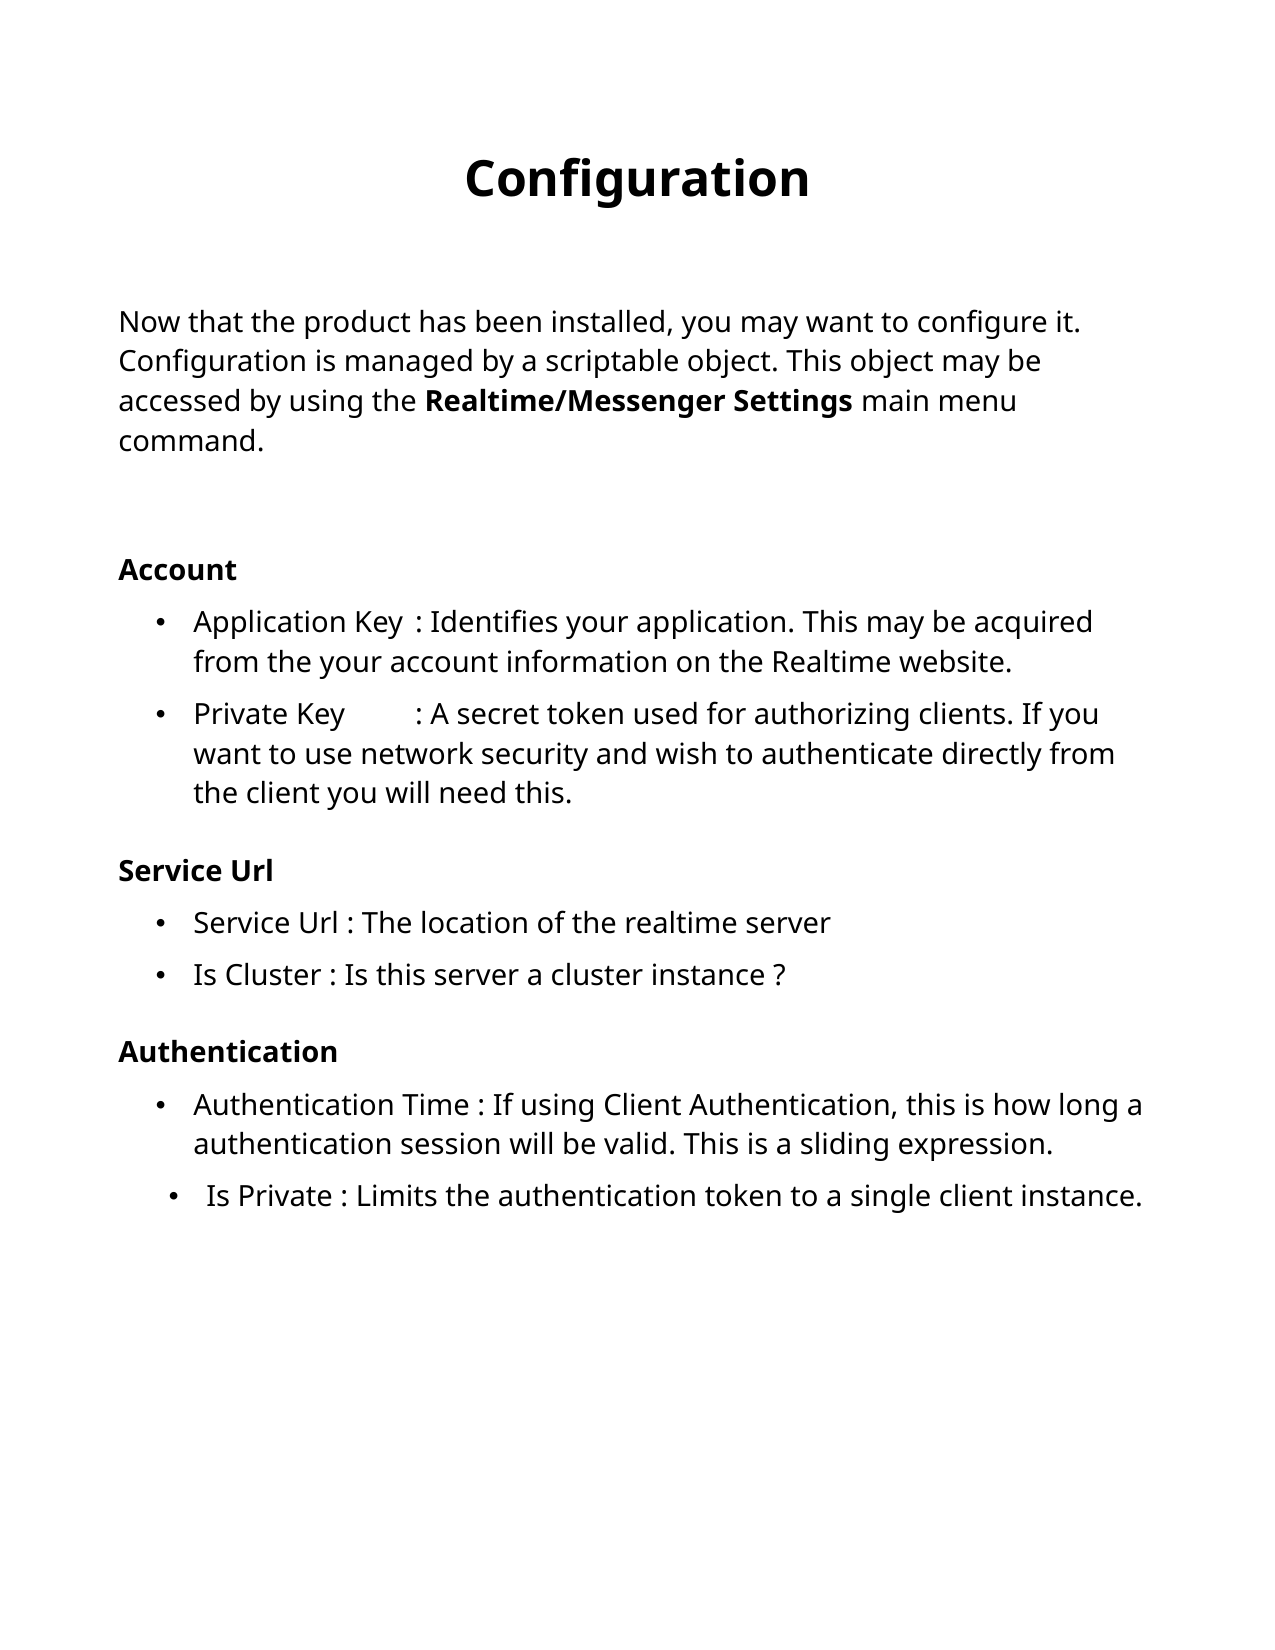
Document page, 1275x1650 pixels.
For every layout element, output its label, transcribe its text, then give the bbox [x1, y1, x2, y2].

subtitle Service Url [118, 850, 1157, 890]
subtitle Configuration [118, 143, 1157, 211]
list Is Cluster : Is this server a cluster instance ? [156, 954, 1157, 994]
subtitle Account [118, 549, 1157, 589]
list Service Url : The location of the realtime server [156, 902, 1157, 942]
list Private Key : A secret token used for authorizing clients. If you want to use network security and wish to authenticate directly from the client you will need this. [156, 693, 1157, 812]
subtitle Authentication [118, 1032, 1157, 1071]
list Is Private : Limits the authentication token to a single client instance. [156, 1176, 1157, 1215]
list Authentication Time : If using Client Authentication, this is how long a authentication session will be valid. This is a sliding expression. [156, 1084, 1157, 1163]
text Now that the product has been installed, you may want to configure it. Configuration is managed by a scriptable object. This object may be accessed by using the Realtime/Messenger Settings main menu command. [118, 301, 1157, 460]
list Application Key : Identifies your application. This may be acquired from the your account information on the Realtime website. [156, 602, 1157, 681]
